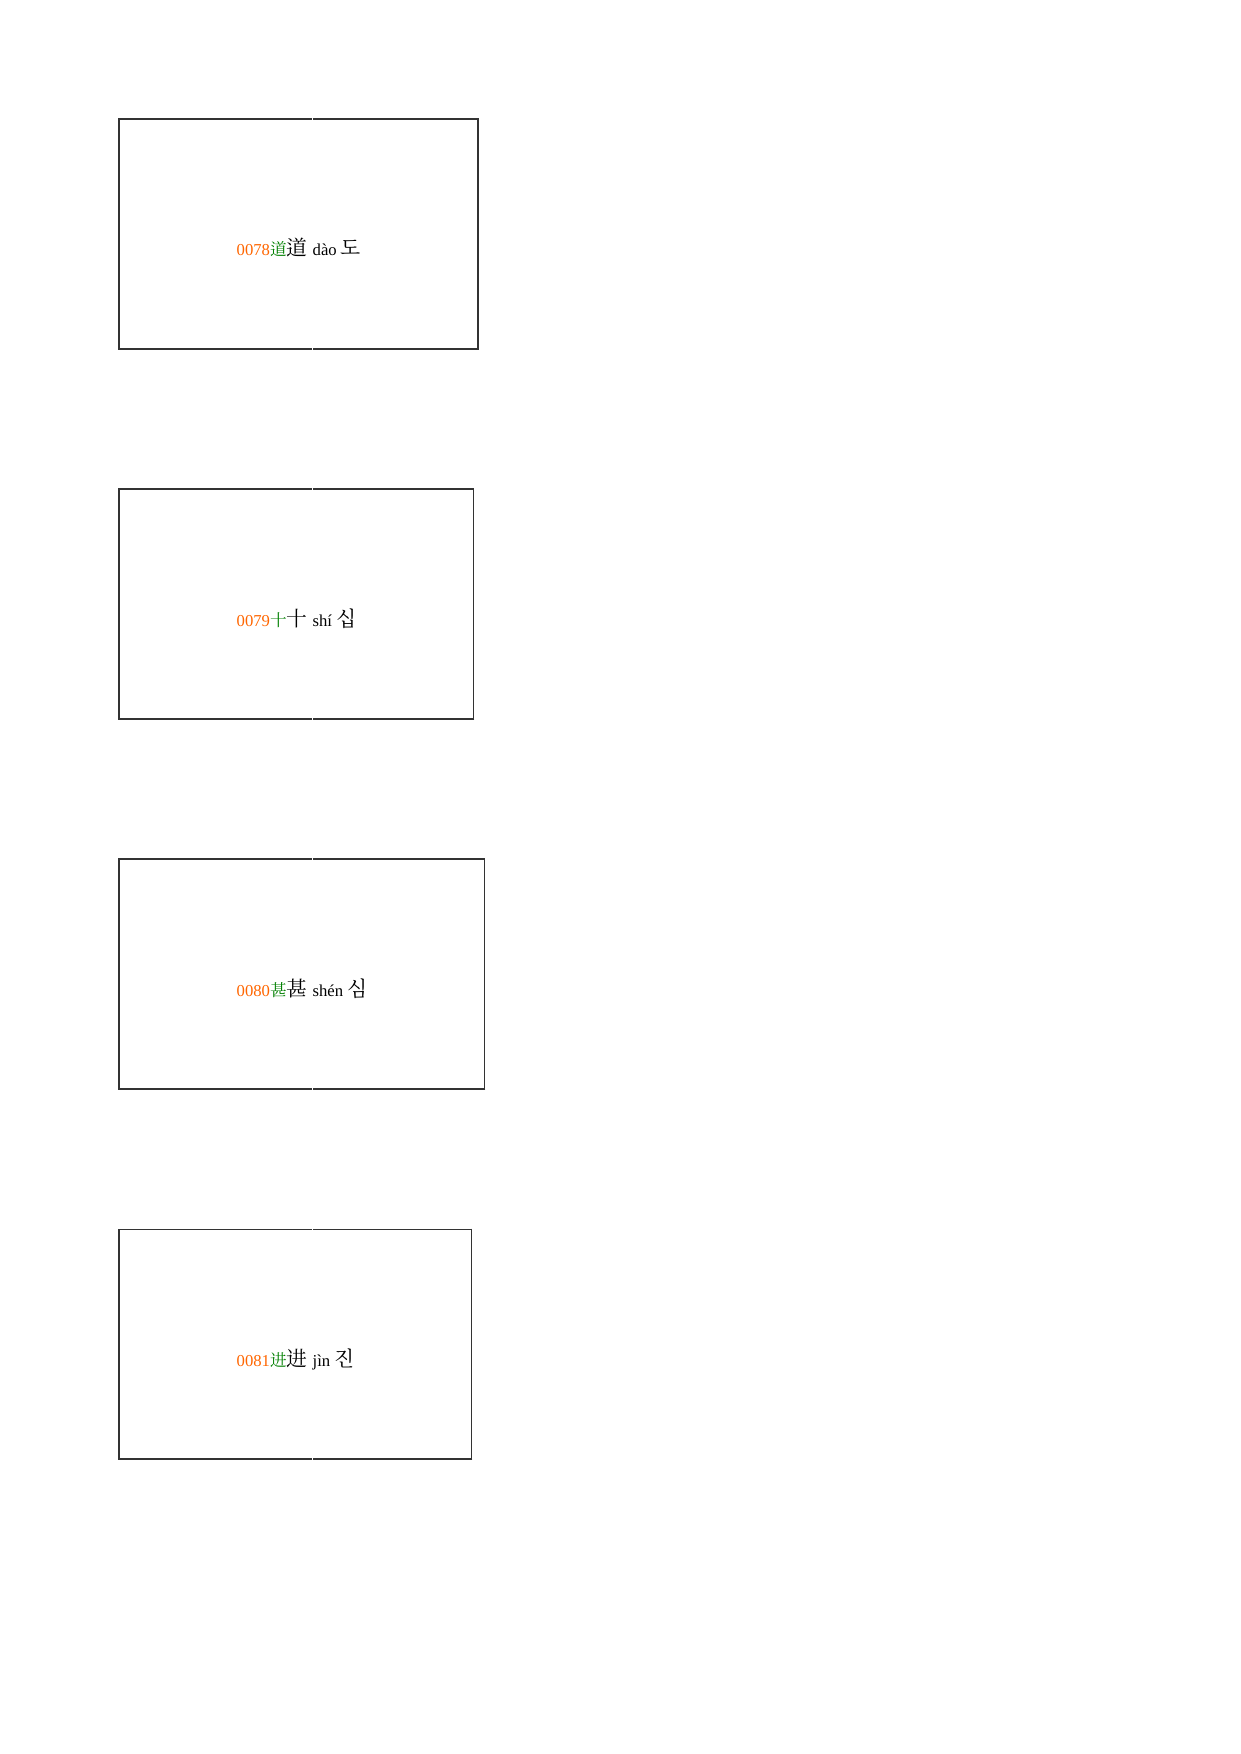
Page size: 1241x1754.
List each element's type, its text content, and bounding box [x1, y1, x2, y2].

text 0080甚甚 shén 심 [120, 859, 484, 1089]
text [479, 118, 1122, 349]
text [474, 488, 1122, 719]
text 0079十十 shí 십 [120, 489, 473, 719]
text 0081进进 jìn 진 [120, 1230, 471, 1459]
text [485, 858, 1122, 1090]
text [472, 1228, 1122, 1460]
text 0078道道 dào 도 [120, 119, 477, 349]
